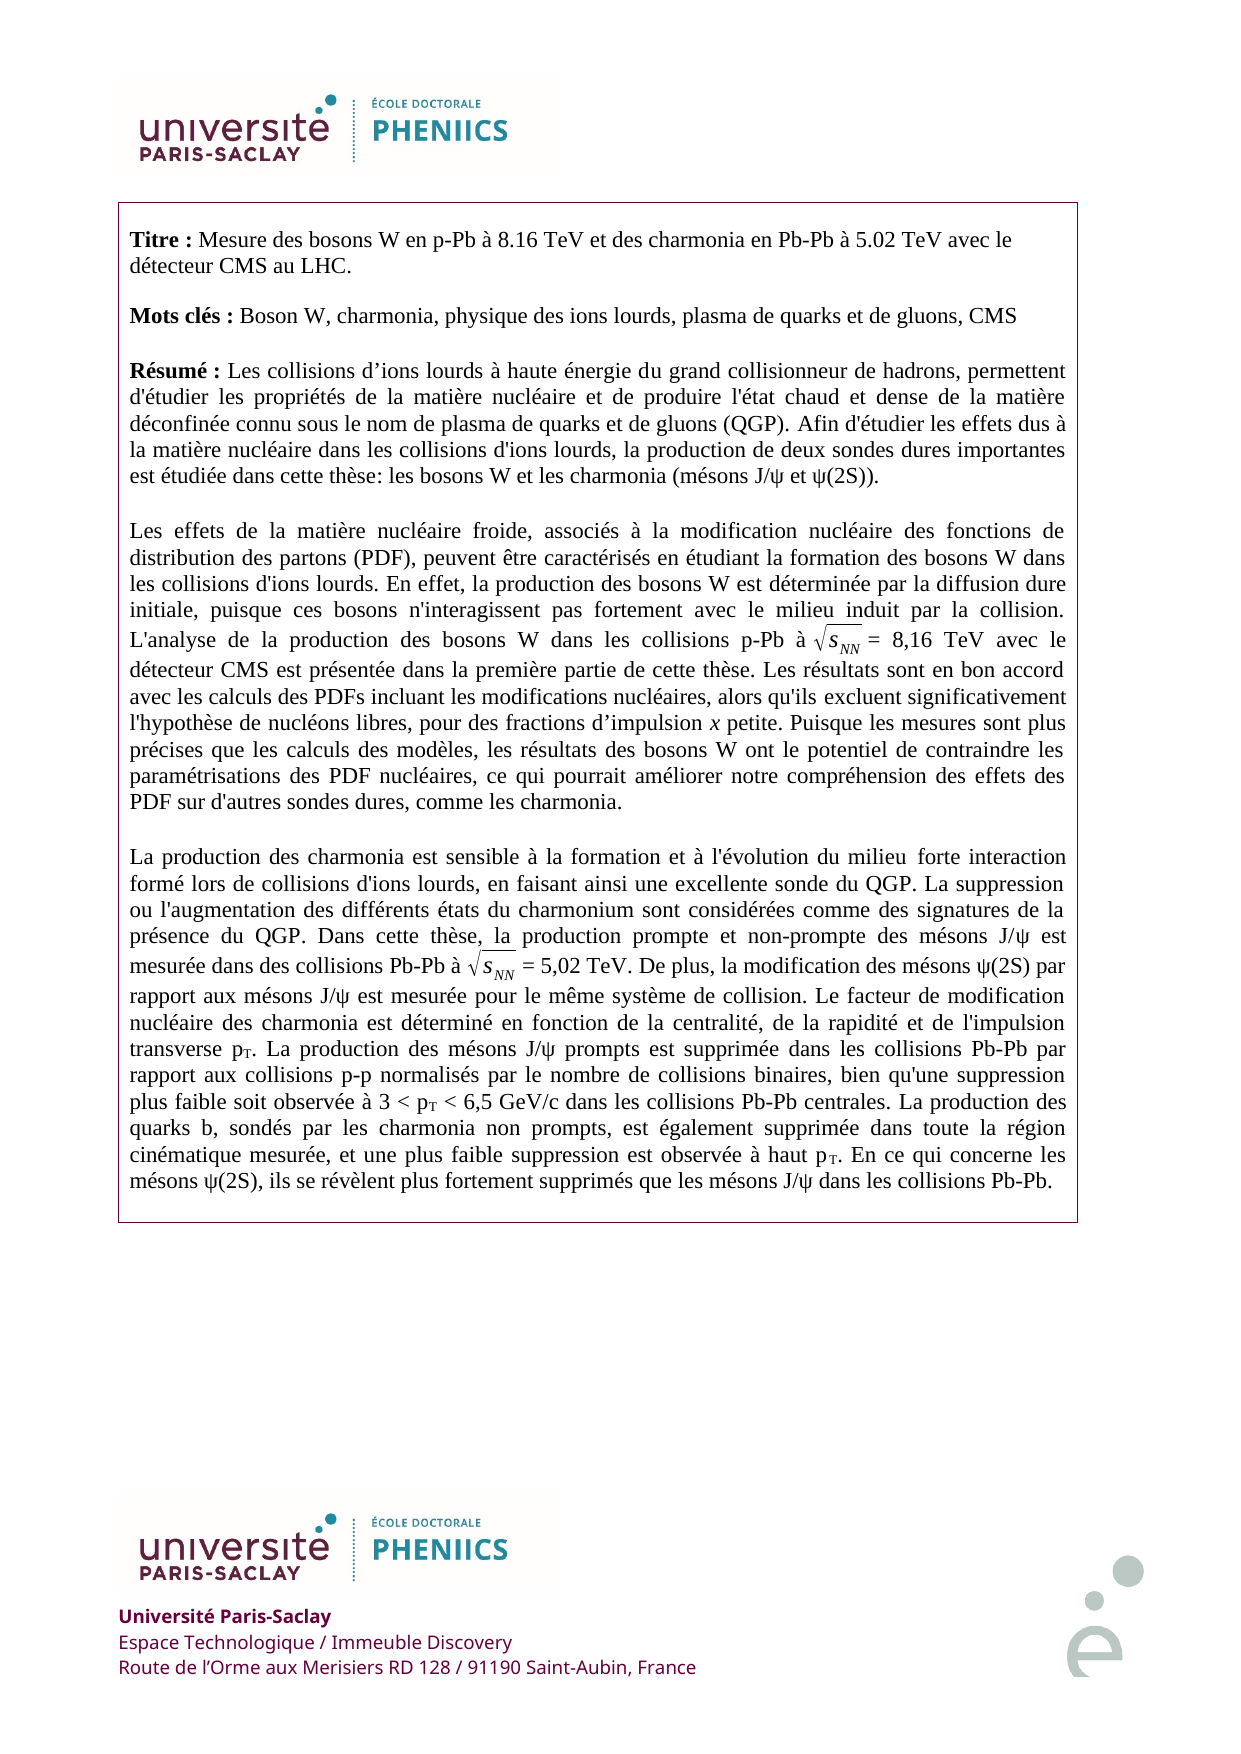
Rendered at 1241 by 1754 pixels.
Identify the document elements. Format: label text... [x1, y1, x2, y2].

table_header Titre : Mesure des bosons W en p-Pb à 8.16 TeV et des charmonia en Pb-Pb à 5.02 TeV avec le détecteur CMS au LHC. Mots clés : Boson W, charmonia, physique des ions lourds, plasma de quarks et de gluons, CMS Résumé : Les collisions d’ions lourds à haute énergie du grand collisionneur de hadrons, permettent d'étudier les propriétés de la matière nucléaire et de produire l'état chaud et dense de la matière déconfinée connu sous le nom de plasma de quarks et de gluons (QGP). Afin d'étudier les effets dus à la matière nucléaire dans les collisions d'ions lourds, la production de deux sondes dures importantes est étudiée dans cette thèse: les bosons W et les charmonia (mésons J/ψ et ψ(2S)). Les effets de la matière nucléaire froide, associés à la modification nucléaire des fonctions de distribution des partons (PDF), peuvent être caractérisés en étudiant la formation des bosons W dans les collisions d'ions lourds. En effet, la production des bosons W est déterminée par la diffusion dure initiale, puisque ces bosons n'interagissent pas fortement avec le milieu induit par la collision. L'analyse de la production des bosons W dans les collisions p-Pb à= 8,16 TeV avec le détecteur CMS est présentée dans la première partie de cette thèse. Les résultats sont en bon accord avec les calculs des PDFs incluant les modifications nucléaires, alors qu'ils excluent significativement l'hypothèse de nucléons libres, pour des fractions d’impulsion x petite. Puisque les mesures sont plus précises que les calculs des modèles, les résultats des bosons W ont le potentiel de contraindre les paramétrisations des PDF nucléaires, ce qui pourrait améliorer notre compréhension des effets des PDF sur d'autres sondes dures, comme les charmonia. La production des charmonia est sensible à la formation et à l'évolution du milieu forte interaction formé lors de collisions d'ions lourds, en faisant ainsi une excellente sonde du QGP. La suppression ou l'augmentation des différents états du charmonium sont considérées comme des signatures de la présence du QGP. Dans cette thèse, la production prompte et non-prompte des mésons J/ψ est mesurée dans des collisions Pb-Pb à= 5,02 TeV. De plus, la modification des mésons ψ(2S) par rapport aux mésons J/ψ est mesurée pour le même système de collision. Le facteur de modification nucléaire des charmonia est déterminé en fonction de la centralité, de la rapidité et de l'impulsion transverse pT. La production des mésons J/ψ prompts est supprimée dans les collisions Pb-Pb par rapport aux collisions p-p normalisés par le nombre de collisions binaires, bien qu'une suppression plus faible soit observée à 3 < pT < 6,5 GeV/c dans les collisions Pb-Pb centrales. La production des quarks b, sondés par les charmonia non prompts, est également supprimée dans toute la région cinématique mesurée, et une plus faible suppression est observée à haut pT. En ce qui concerne les mésons ψ(2S), ils se révèlent plus fortement supprimés que les mésons J/ψ dans les collisions Pb-Pb. [119, 203, 1077, 1222]
picture [118, 1492, 559, 1595]
picture [118, 73, 559, 176]
picture [1060, 1547, 1155, 1677]
